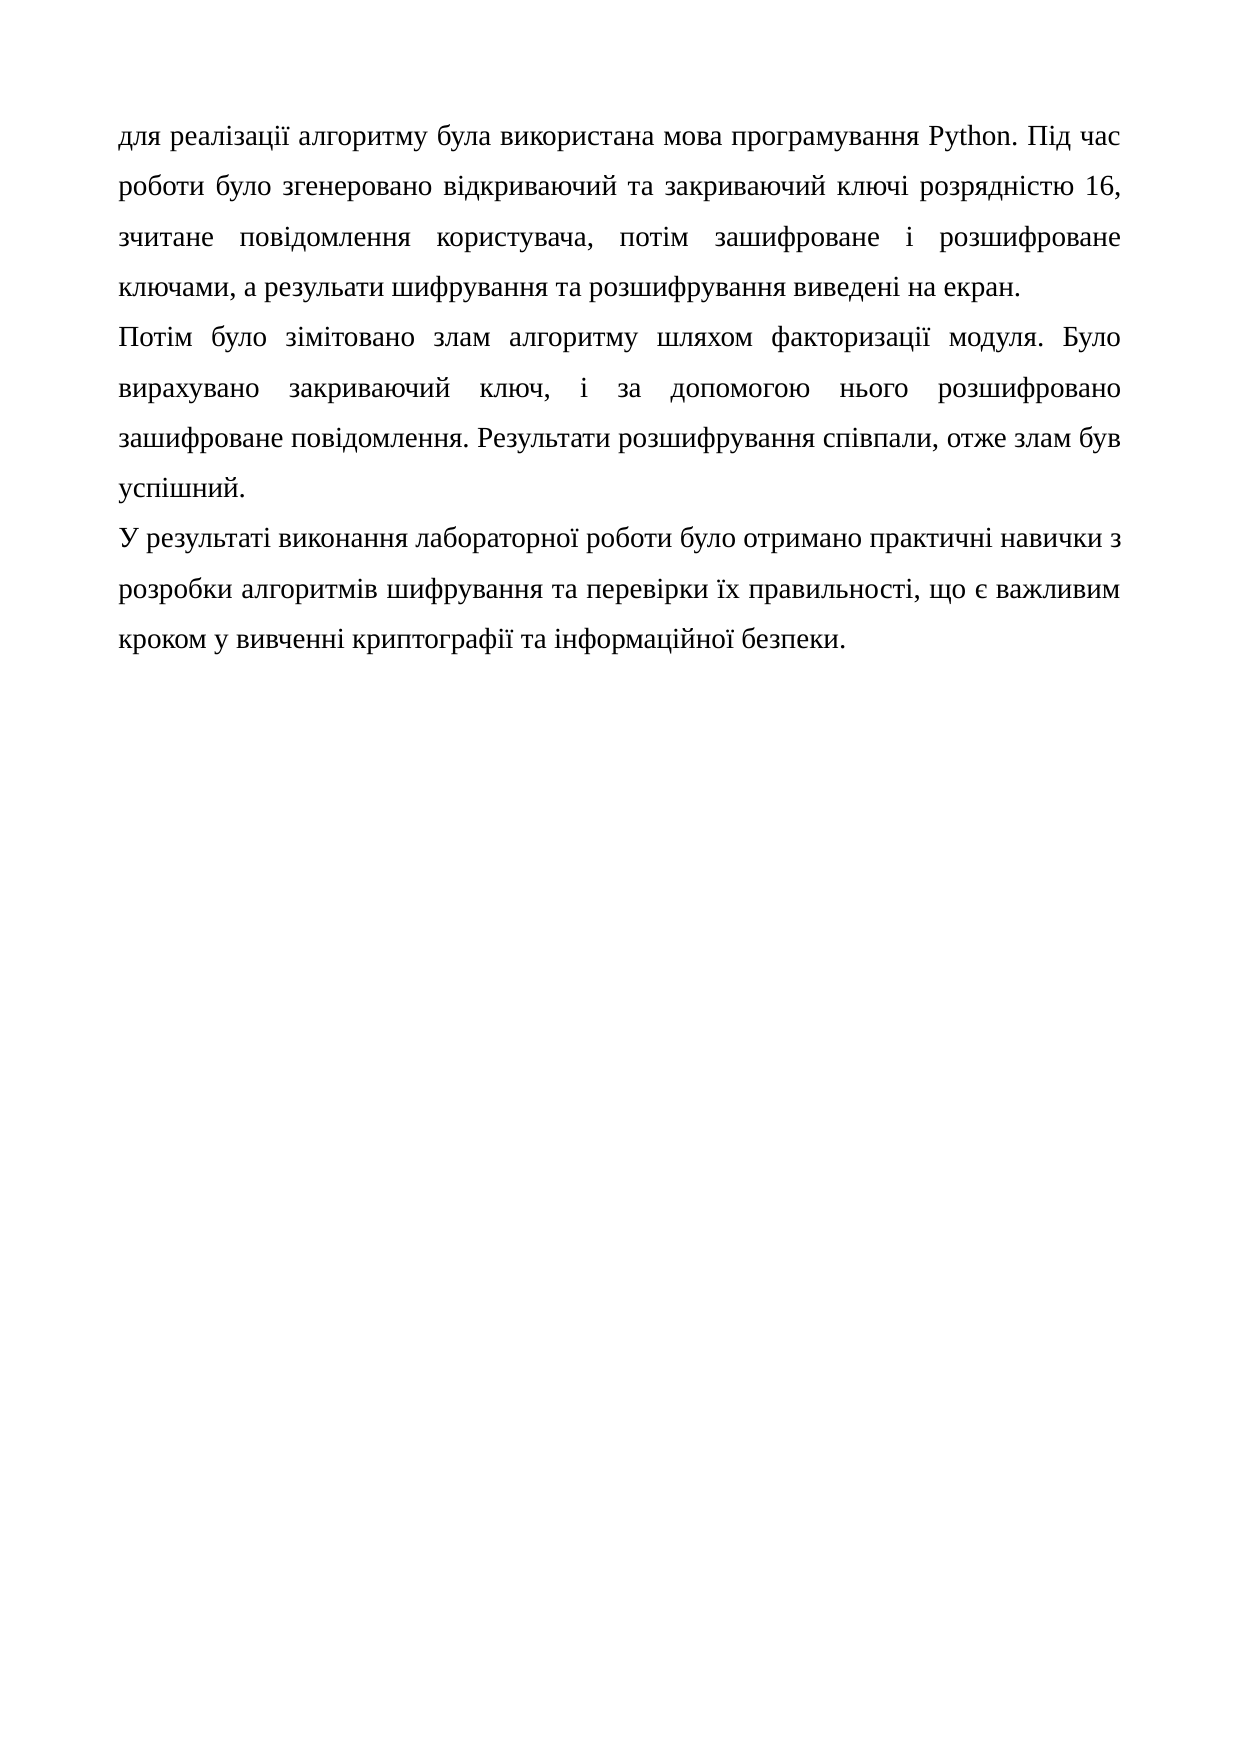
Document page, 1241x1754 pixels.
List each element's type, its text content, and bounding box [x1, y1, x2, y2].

text У результаті виконання лабораторної роботи було отримано практичні навички з розробки алгоритмів шифрування та перевірки їх правильності, що є важливим кроком у вивченні криптографії та інформаційної безпеки. [118, 521, 1122, 655]
text для реалізації алгоритму була використана мова програмування Python. Під час роботи було згенеровано відкриваючий та закриваючий ключі розрядністю 16, зчитане повідомлення користувача, потім зашифроване і розшифроване ключами, а резульати шифрування та розшифрування виведені на екран. [118, 118, 1122, 303]
text Потім було зімітовано злам алгоритму шляхом факторизації модуля. Було вирахувано закриваючий ключ, і за допомогою нього розшифровано зашифроване повідомлення. Результати розшифрування співпали, отже злам був успішний. [118, 319, 1122, 504]
